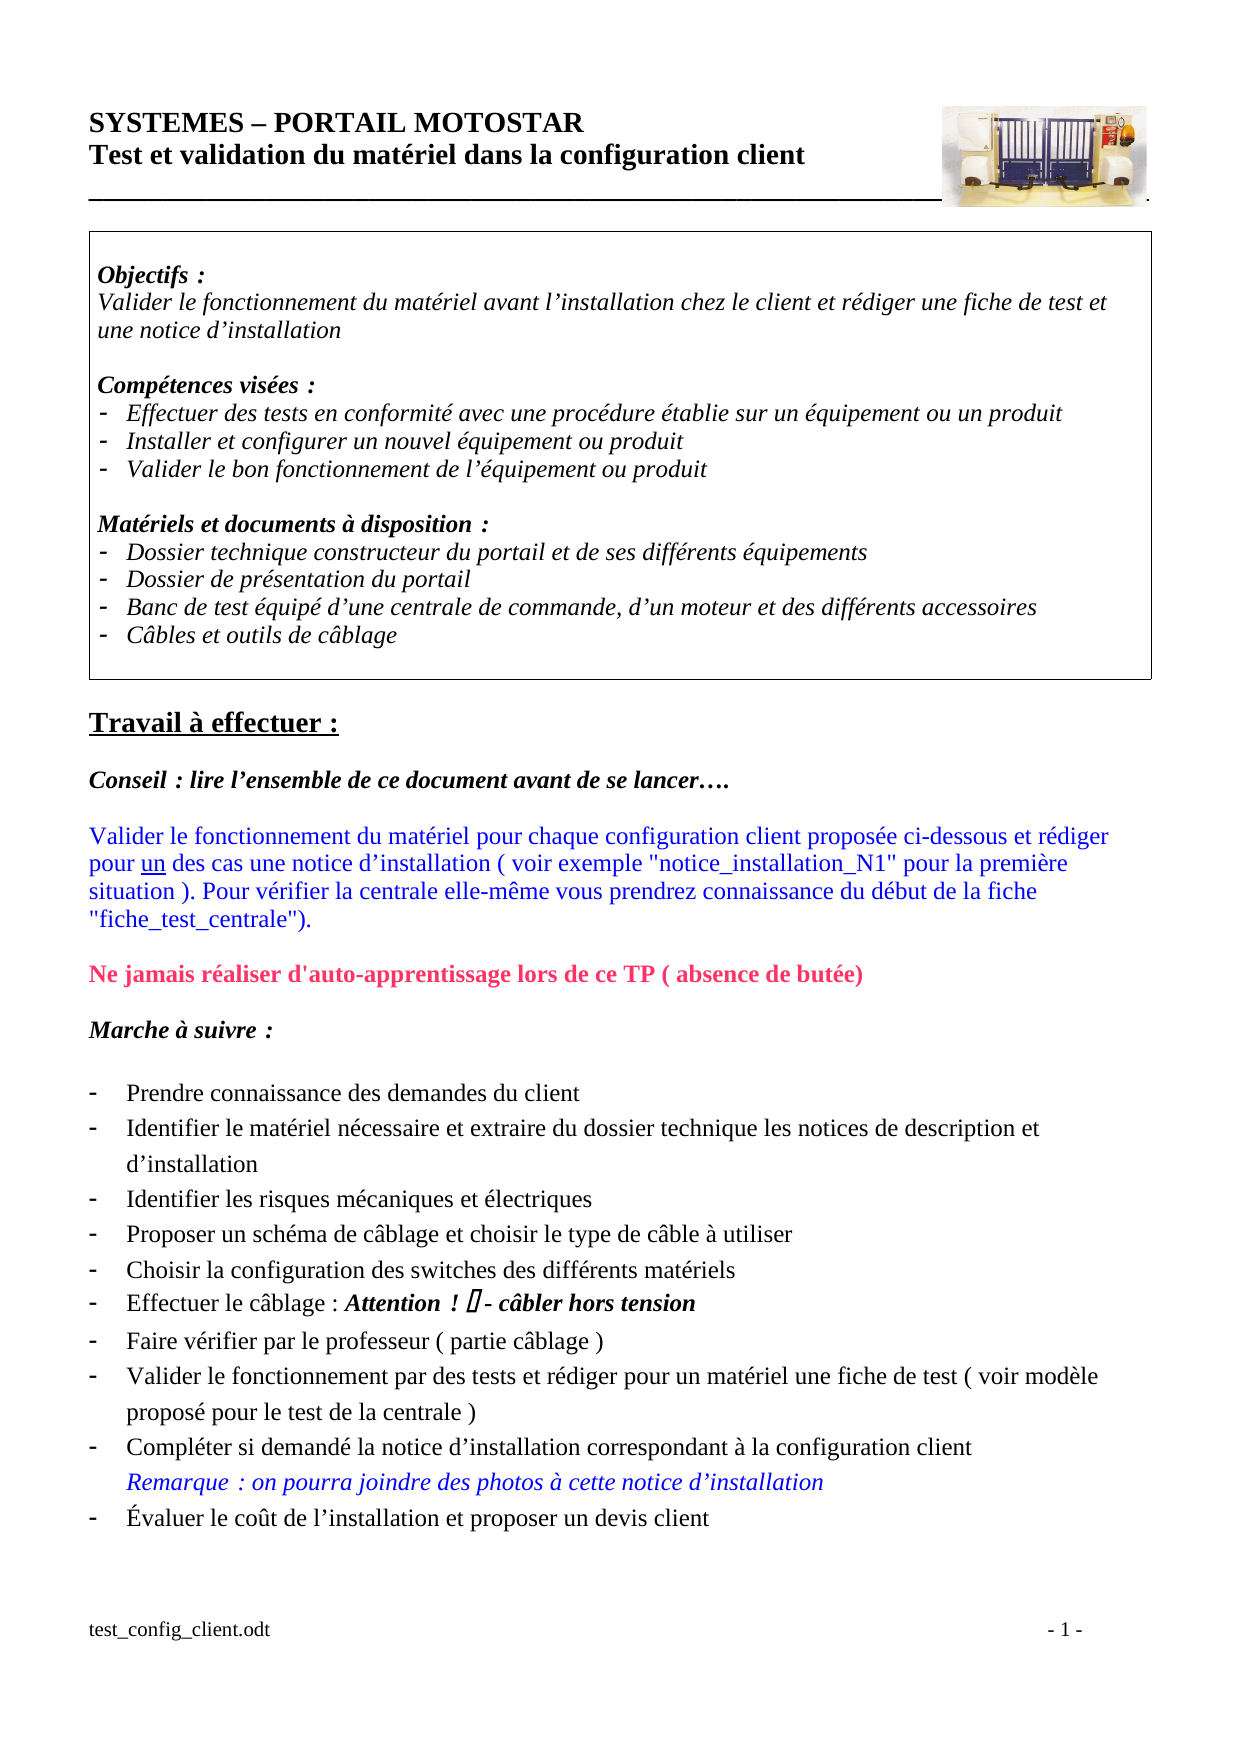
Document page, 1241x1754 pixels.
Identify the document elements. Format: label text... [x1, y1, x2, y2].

text Valider le fonctionnement du matériel pour chaque configuration client proposée ci-dessous et rédiger pour un des cas une notice d’installation ( voir exemple "notice_installation_N1" pour la première situation ). Pour vérifier la centrale elle-même vous prendrez connaissance du début de la fiche "fiche_test_centrale"). [89, 822, 1151, 933]
list Effectuer le câblage : Attention !  - câbler hors tension [89, 1284, 1151, 1319]
text Valider le fonctionnement du matériel avant l’installation chez le client et rédiger une fiche de test et une notice d’installation [90, 286, 1151, 344]
text Conseil : lire l’ensemble de ce document avant de se lancer…. [89, 766, 1151, 794]
list Compléter si demandé la notice d’installation correspondant à la configuration client [89, 1425, 1151, 1461]
list Évaluer le coût de l’installation et proposer un devis client [89, 1496, 1151, 1532]
list Faire vérifier par le professeur ( partie câblage ) [89, 1319, 1151, 1354]
list Choisir la configuration des switches des différents matériels [89, 1248, 1151, 1284]
text Ne jamais réaliser d'auto-apprentissage lors de ce TP ( absence de butée) [89, 960, 1151, 988]
picture [942, 106, 1147, 207]
list Prendre connaissance des demandes du client [89, 1071, 1151, 1107]
subtitle Remarque : on pourra joindre des photos à cette notice d’installation [89, 1461, 1151, 1496]
list Identifier les risques mécaniques et électriques [89, 1177, 1151, 1213]
list Valider le bon fonctionnement de l’équipement ou produit [90, 453, 1151, 482]
list Dossier technique constructeur du portail et de ses différents équipements [90, 536, 1151, 563]
list Proposer un schéma de câblage et choisir le type de câble à utiliser [89, 1213, 1151, 1248]
list Valider le fonctionnement par des tests et rédiger pour un matériel une fiche de test ( voir modèle proposé pour le test de la centrale ) [89, 1354, 1151, 1425]
text Compétences visées : [90, 369, 1151, 397]
text Objectifs : [90, 259, 1151, 286]
text Marche à suivre : [89, 1016, 1151, 1043]
list Câbles et outils de câblage [90, 619, 1151, 649]
list Banc de test équipé d’une centrale de commande, d’un moteur et des différents accessoires [90, 591, 1151, 619]
list Dossier de présentation du portail [90, 563, 1151, 591]
text Travail à effectuer : [89, 706, 1151, 739]
list Effectuer des tests en conformité avec une procédure établie sur un équipement ou un produit [90, 397, 1151, 425]
text Matériels et documents à disposition : [90, 508, 1151, 536]
list Installer et configurer un nouvel équipement ou produit [90, 425, 1151, 453]
list Identifier le matériel nécessaire et extraire du dossier technique les notices de description et d’installation [89, 1107, 1151, 1177]
